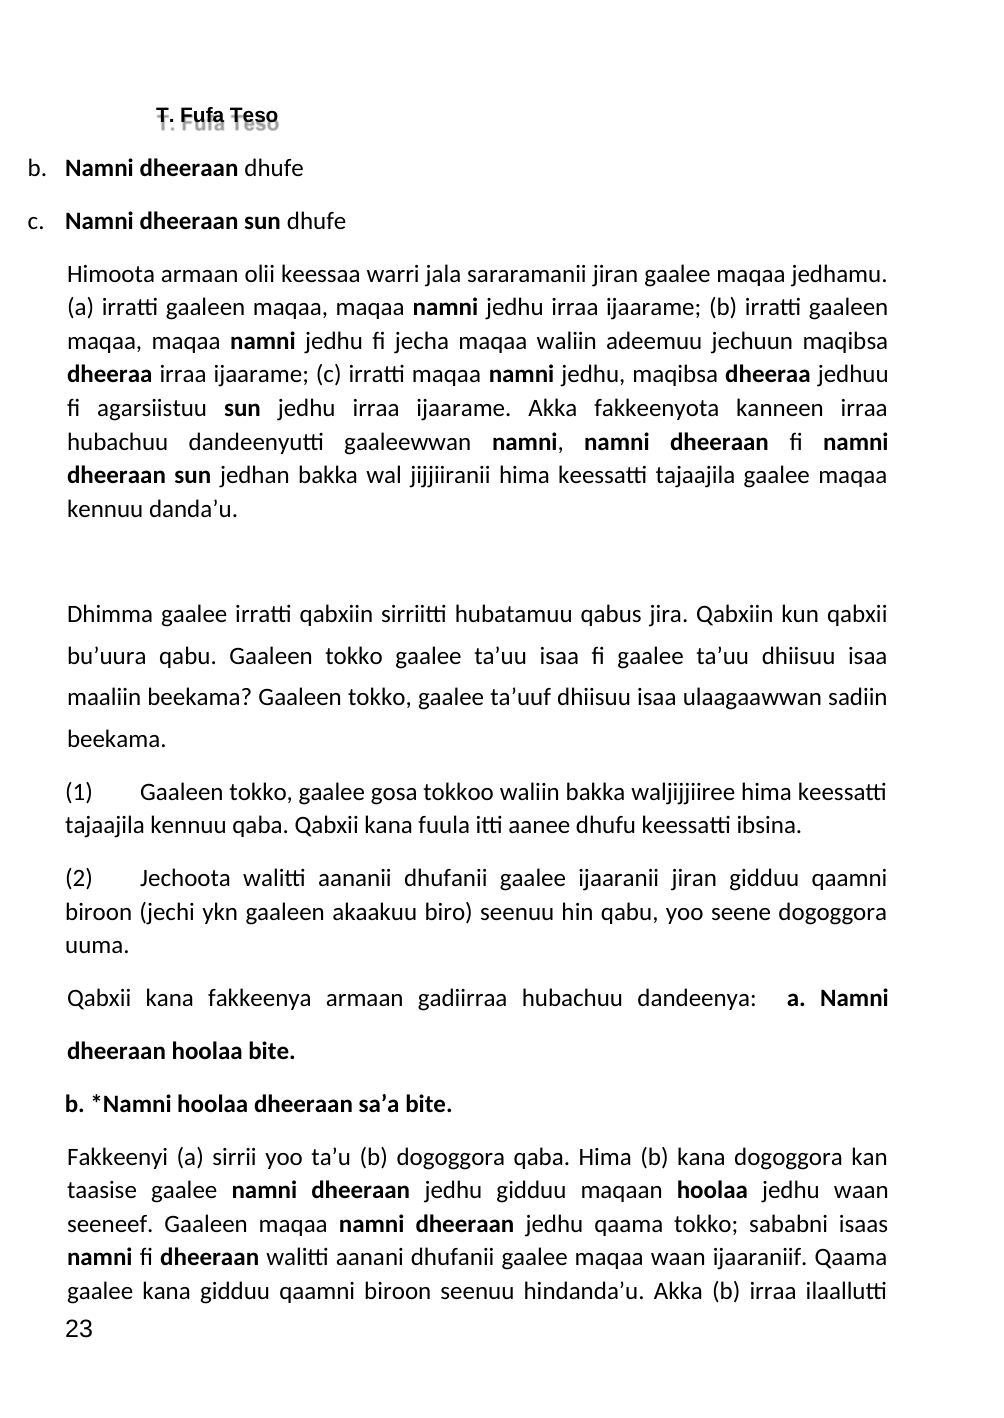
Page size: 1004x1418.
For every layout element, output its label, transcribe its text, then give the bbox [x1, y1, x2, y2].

list Gaaleen tokko, gaalee gosa tokkoo waliin bakka waljijjiiree hima keessatti tajaajila kennuu qaba. Qabxii kana fuula itti aanee dhufu keessatti ibsina. [65, 776, 889, 840]
text Qabxii kana fakkeenya armaan gadiirraa hubachuu dandeenya: a. Namni dheeraan hoolaa bite. [67, 982, 889, 1066]
text Fakkeenyi (a) sirrii yoo ta’u (b) dogoggora qaba. Hima (b) kana dogoggora kan taasise gaalee namni dheeraan jedhu gidduu maqaan hoolaa jedhu waan seeneef. Gaaleen maqaa namni dheeraan jedhu qaama tokko; sababni isaas namni fi dheeraan walitti aanani dhufanii gaalee maqaa waan ijaaraniif. Qaama gaalee kana gidduu qaamni biroon seenuu hindanda’u. Akka (b) irraa ilaallutti [67, 1141, 889, 1305]
text Himoota armaan olii keessaa warri jala sararamanii jiran gaalee maqaa jedhamu. (a) irratti gaaleen maqaa, maqaa namni jedhu irraa ijaarame; (b) irratti gaaleen maqaa, maqaa namni jedhu fi jecha maqaa waliin adeemuu jechuun maqibsa dheeraa irraa ijaarame; (c) irratti maqaa namni jedhu, maqibsa dheeraa jedhuu fi agarsiistuu sun jedhu irraa ijaarame. Akka fakkeenyota kanneen irraa hubachuu dandeenyutti gaaleewwan namni, namni dheeraan fi namni dheeraan sun jedhan bakka wal jijjiiranii hima keessatti tajaajila gaalee maqaa kennuu danda’u. [67, 258, 889, 523]
text b. *Namni hoolaa dheeraan sa’a bite. [64, 1088, 895, 1118]
text Dhimma gaalee irratti qabxiin sirriitti hubatamuu qabus jira. Qabxiin kun qabxii bu’uura qabu. Gaaleen tokko gaalee ta’uu isaa fi gaalee ta’uu dhiisuu isaa maaliin beekama? Gaaleen tokko, gaalee ta’uuf dhiisuu isaa ulaagaawwan sadiin beekama. [67, 598, 889, 753]
list Namni dheeraan dhufe [27, 152, 890, 183]
list Namni dheeraan sun dhufe [27, 205, 890, 236]
list Jechoota walitti aananii dhufanii gaalee ijaaranii jiran gidduu qaamni biroon (jechi ykn gaaleen akaakuu biro) seenuu hin qabu, yoo seene dogoggora uuma. [65, 862, 889, 960]
picture [142, 102, 311, 149]
